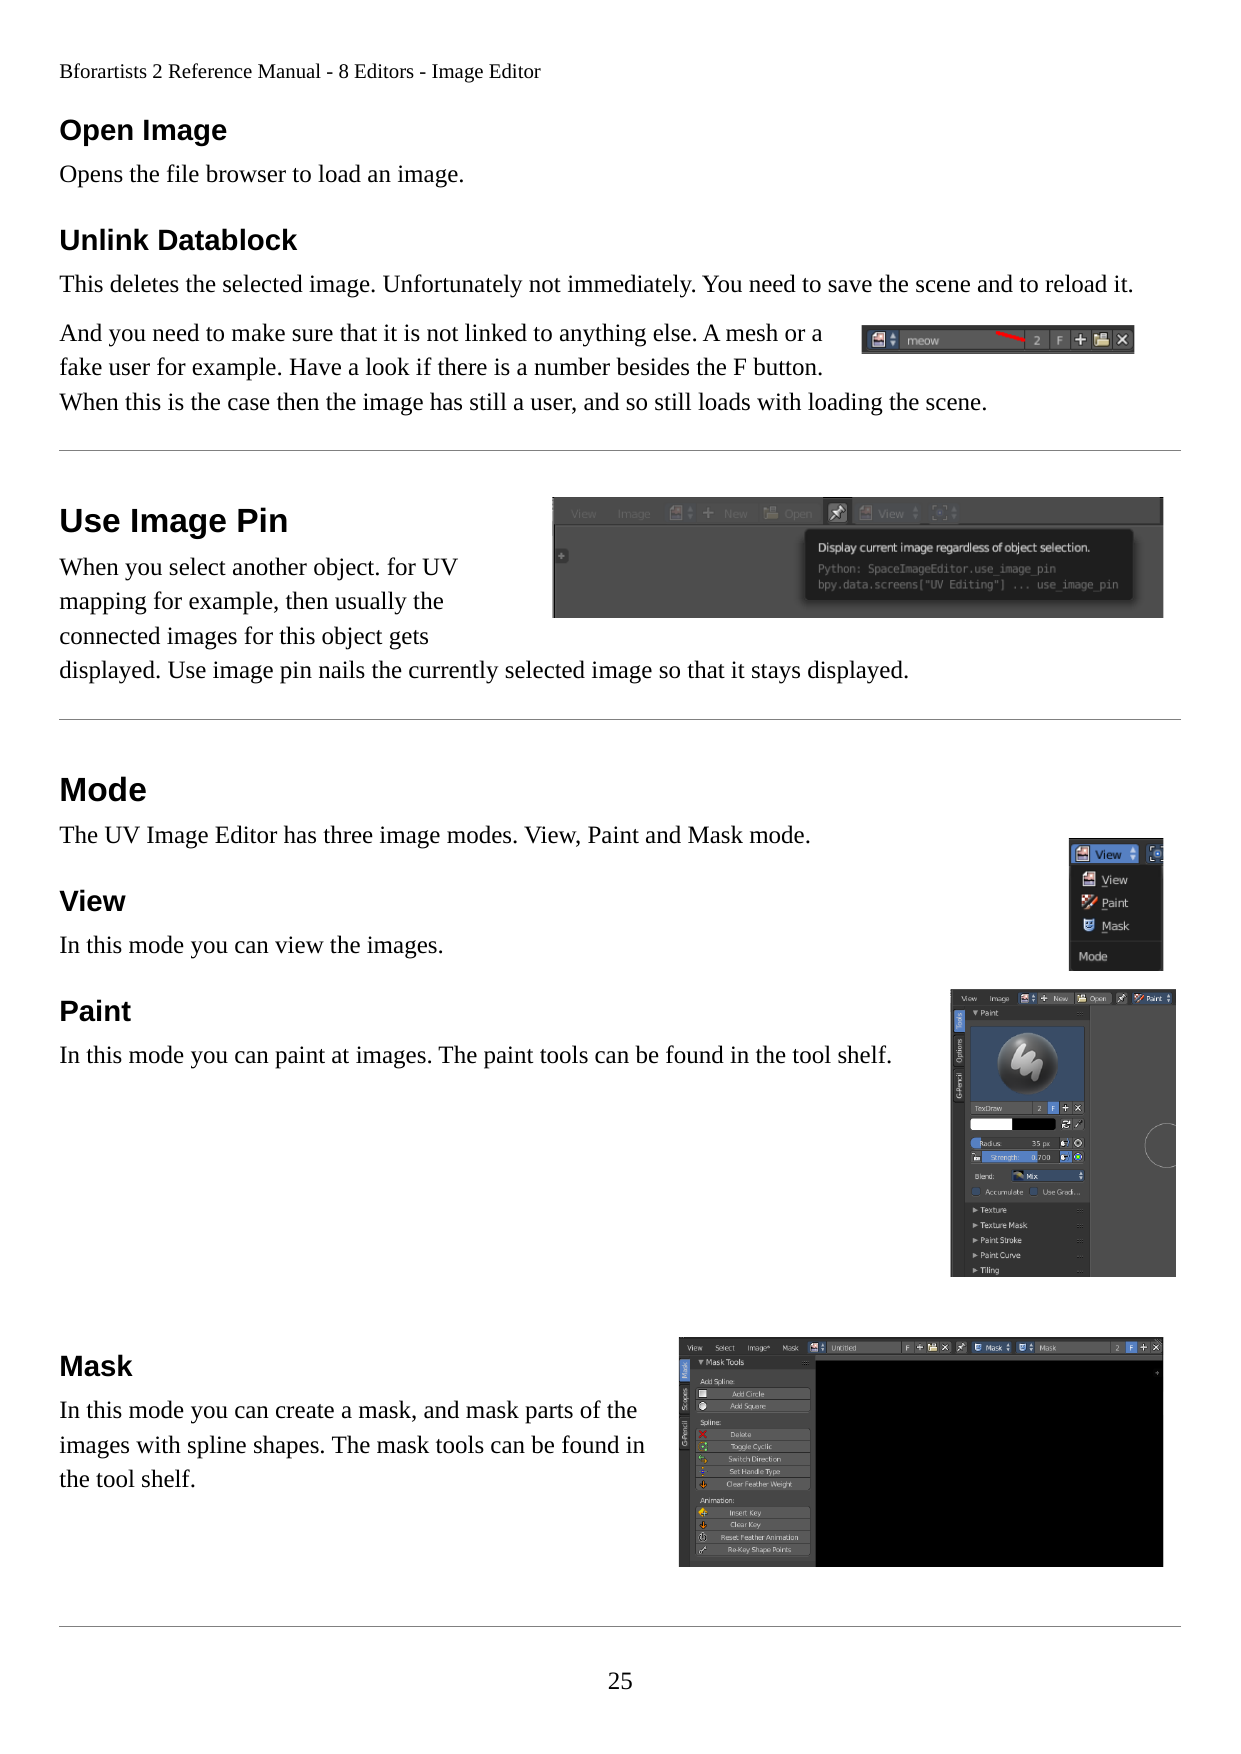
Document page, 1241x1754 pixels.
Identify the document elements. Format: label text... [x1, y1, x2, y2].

subtitle View [59, 884, 1068, 918]
subtitle Unlink Datablock [59, 222, 1181, 256]
picture [950, 989, 1176, 1277]
subtitle Open Image [59, 113, 1181, 146]
text In this mode you can paint at images. The paint tools can be found in the tool shelf. [59, 1040, 950, 1069]
text In this mode you can create a mask, and mask parts of the images with spline shapes. The mask tools can be found in the tool shelf. [59, 1396, 678, 1493]
subtitle [1164, 1349, 1181, 1383]
text When you select another object. for UV mapping for example, then usually the connected images for this object gets displayed. Use image pin nails the currently selected image so that it stays displayed. [59, 552, 1181, 684]
picture [678, 1337, 1164, 1567]
picture [1068, 838, 1164, 971]
picture [552, 497, 1164, 618]
subtitle Mask [59, 1349, 678, 1383]
text And you need to make sure that it is not linked to anything else. A mesh or a fake user for example. Have a look if there is a number besides the F button. When this is the case then the image has still a user, and so still loads with loading the scene. [59, 318, 1181, 416]
subtitle Mode [59, 769, 1181, 808]
text This deletes the selected image. Unfortunately not immediately. You need to save the scene and to reload it. [59, 269, 1181, 297]
subtitle [1176, 994, 1181, 1028]
text The UV Image Editor has three image modes. View, Paint and Mask mode. [59, 821, 1181, 849]
subtitle [1164, 884, 1181, 918]
picture [861, 325, 1135, 354]
subtitle [1164, 501, 1181, 539]
text In this mode you can view the images. [59, 931, 1068, 959]
subtitle Use Image Pin [59, 501, 552, 539]
text Opens the file browser to load an image. [59, 159, 1181, 188]
subtitle Paint [59, 994, 950, 1028]
